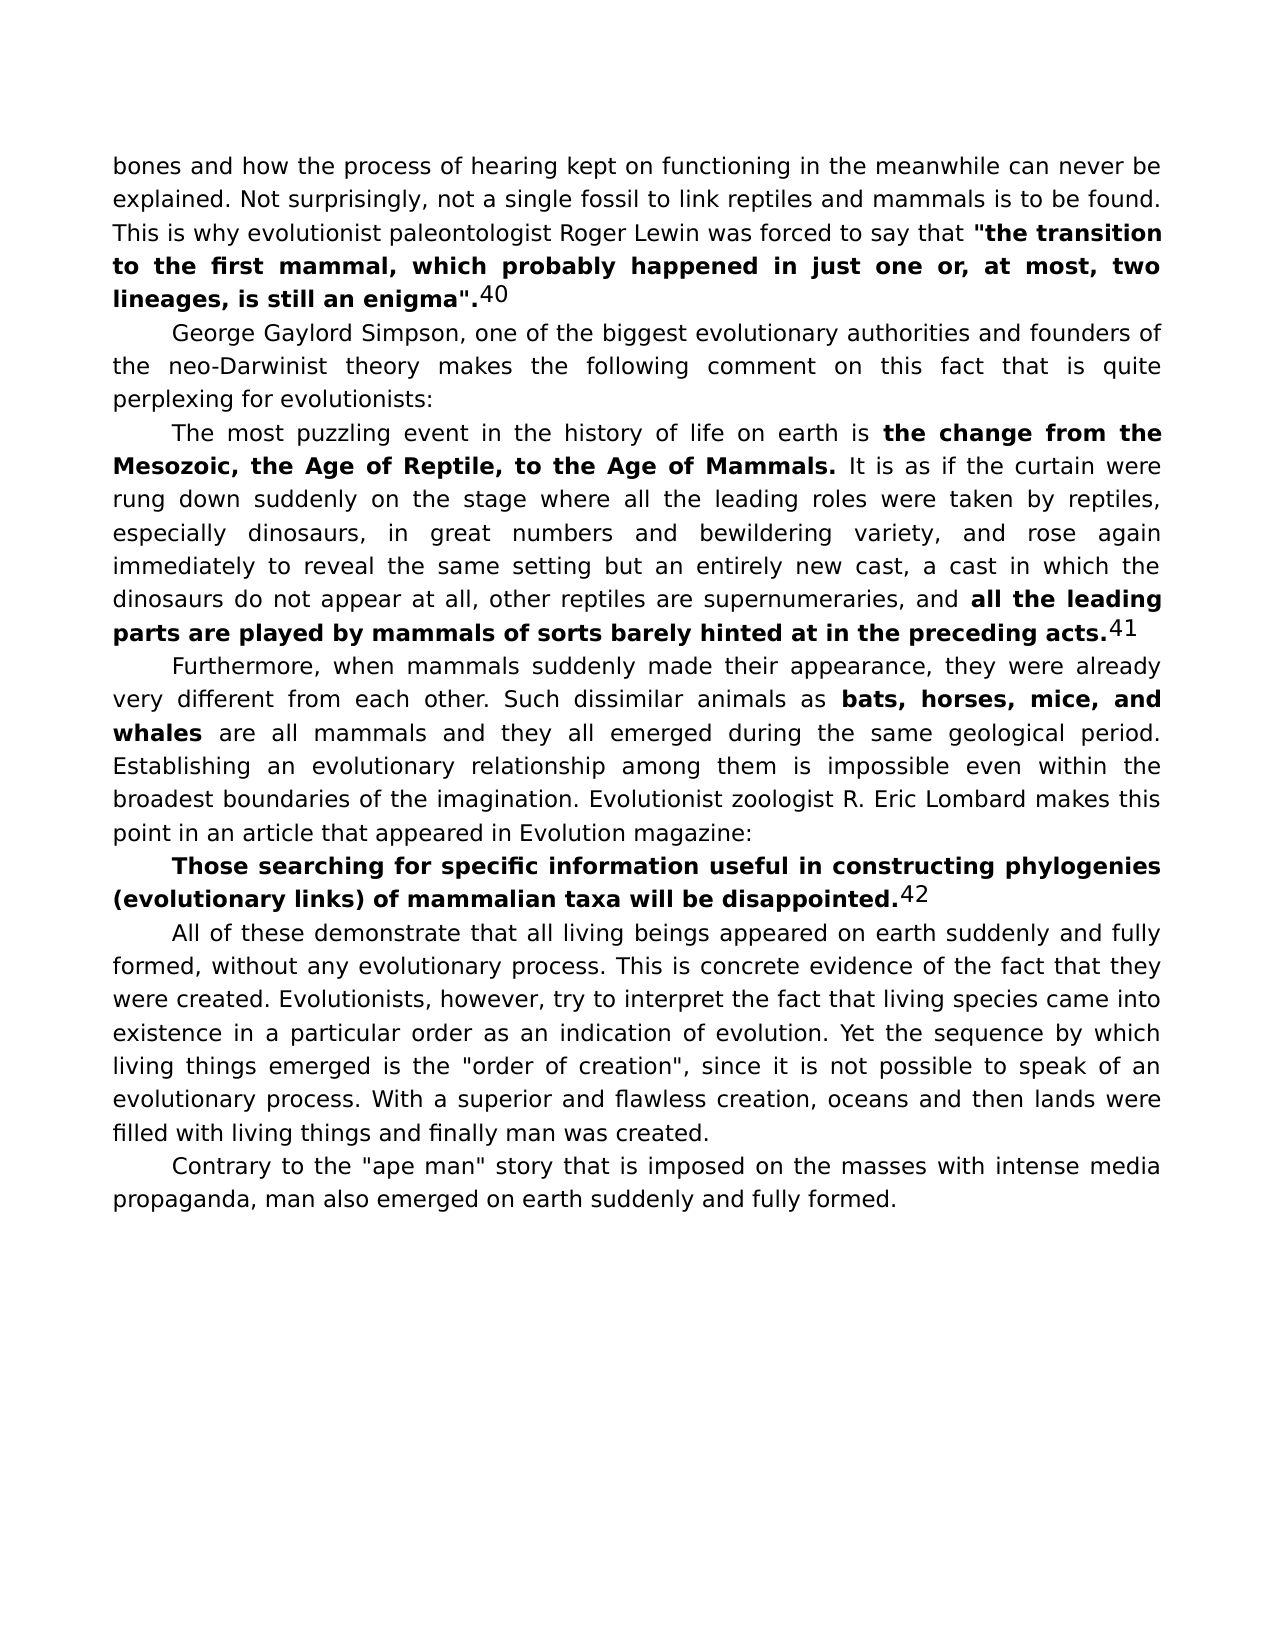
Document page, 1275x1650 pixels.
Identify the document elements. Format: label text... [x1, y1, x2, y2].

text bones and how the process of hearing kept on functioning in the meanwhile can never be explained. Not surprisingly, not a single fossil to link reptiles and mammals is to be found. This is why evolutionist paleontologist Roger Lewin was forced to say that "the transition to the first mammal, which probably happened in just one or, at most, two lineages, is still an enigma".40 [112, 148, 1162, 314]
text Furthermore, when mammals suddenly made their appearance, they were already very different from each other. Such dissimilar animals as bats, horses, mice, and whales are all mammals and they all emerged during the same geological period. Establishing an evolutionary relationship among them is impossible even within the broadest boundaries of the imagination. Evolutionist zoologist R. Eric Lombard makes this point in an article that appeared in Evolution magazine: [112, 648, 1162, 848]
text George Gaylord Simpson, one of the biggest evolutionary authorities and founders of the neo-Darwinist theory makes the following comment on this fact that is quite perplexing for evolutionists: [112, 314, 1162, 414]
text Contrary to the "ape man" story that is imposed on the masses with intense media propaganda, man also emerged on earth suddenly and fully formed. [112, 1148, 1162, 1214]
text The most puzzling event in the history of life on earth is the change from the Mesozoic, the Age of Reptile, to the Age of Mammals. It is as if the curtain were rung down suddenly on the stage where all the leading roles were taken by reptiles, especially dinosaurs, in great numbers and bewildering variety, and rose again immediately to reveal the same setting but an entirely new cast, a cast in which the dinosaurs do not appear at all, other reptiles are supernumeraries, and all the leading parts are played by mammals of sorts barely hinted at in the preceding acts.41 [112, 414, 1162, 648]
text All of these demonstrate that all living beings appeared on earth suddenly and fully formed, without any evolutionary process. This is concrete evidence of the fact that they were created. Evolutionists, however, try to interpret the fact that living species came into existence in a particular order as an indication of evolution. Yet the sequence by which living things emerged is the "order of creation", since it is not possible to speak of an evolutionary process. With a superior and flawless creation, oceans and then lands were filled with living things and finally man was created. [112, 914, 1162, 1148]
text Those searching for specific information useful in constructing phylogenies (evolutionary links) of mammalian taxa will be disappointed.42 [112, 848, 1162, 914]
